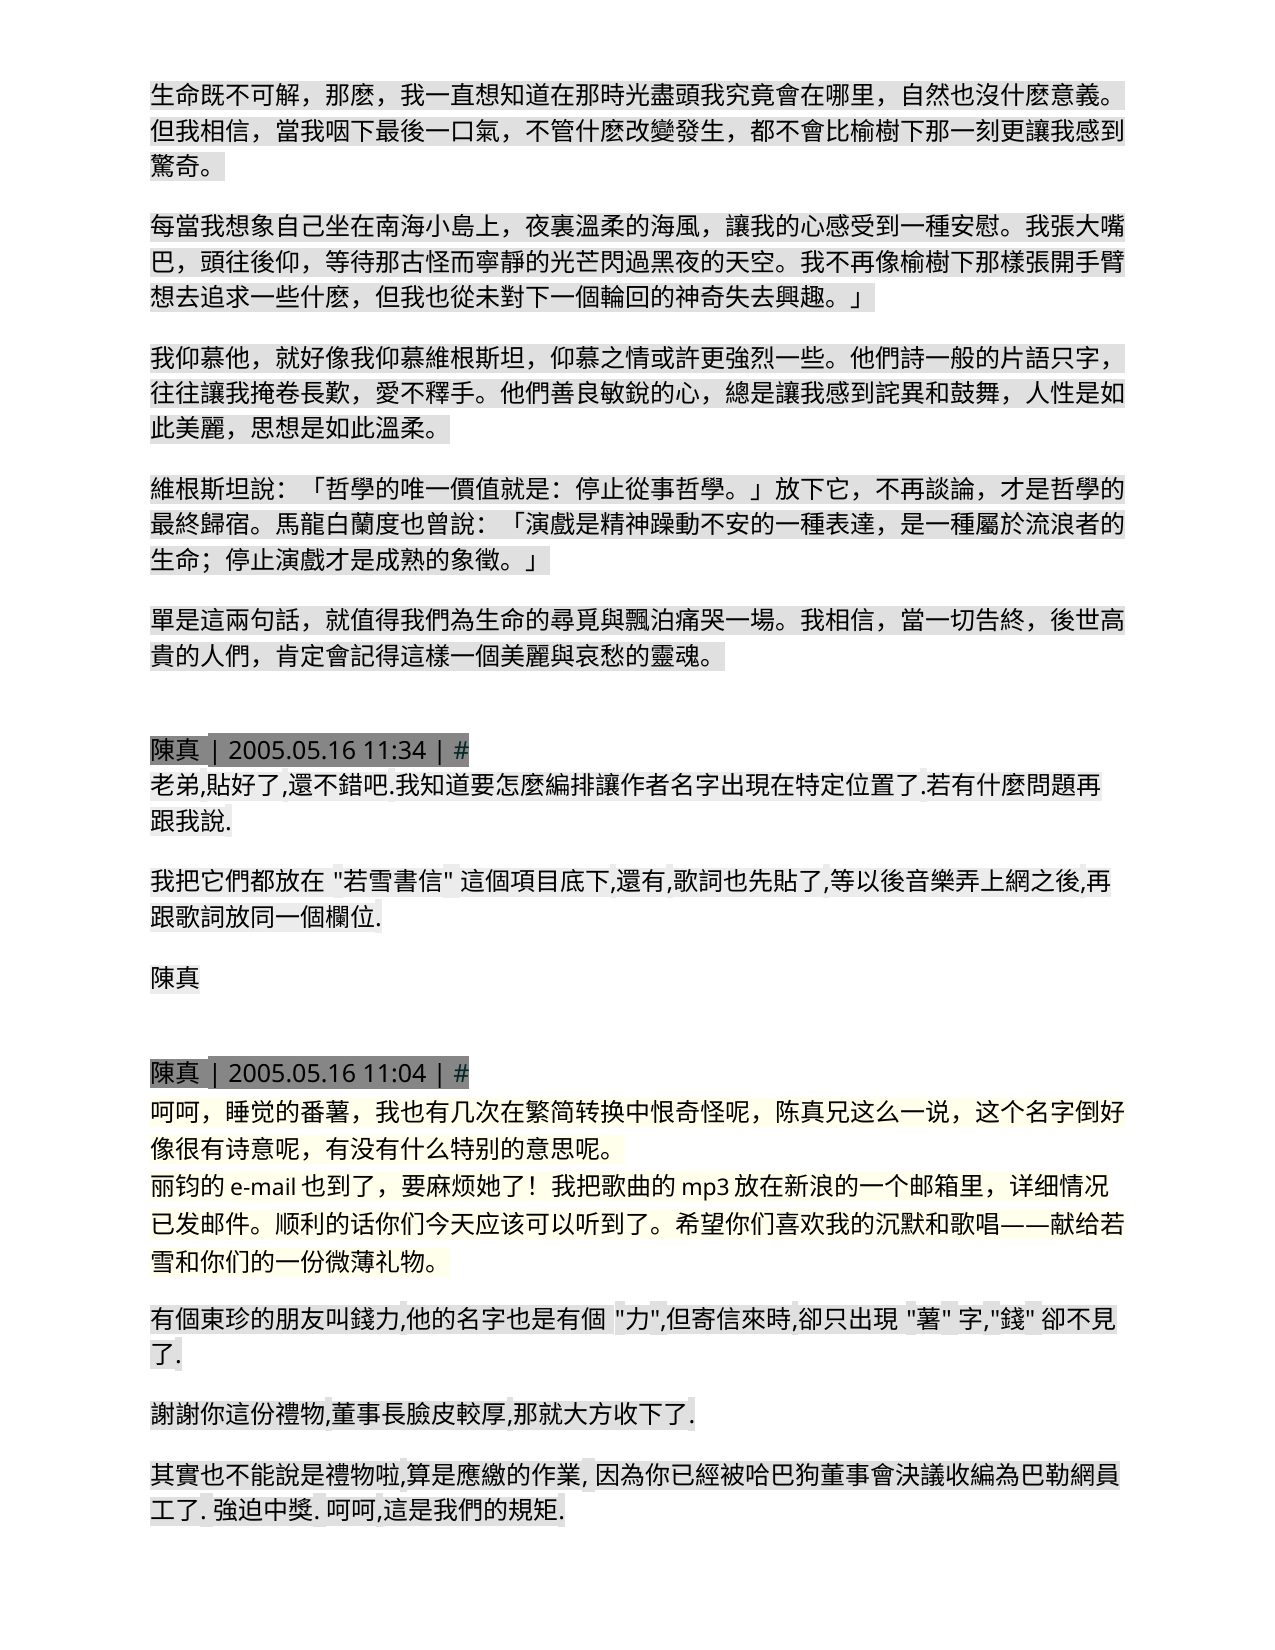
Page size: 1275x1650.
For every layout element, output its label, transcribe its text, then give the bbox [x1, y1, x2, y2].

text 其實也不能說是禮物啦,算是應繳的作業, 因為你已經被哈巴狗董事會決議收編為巴勒網員工了. 強迫中獎. 呵呵,這是我們的規矩. [150, 1456, 1125, 1527]
text 丽钧的e-mail也到了，要麻烦她了！我把歌曲的mp3放在新浪的一个邮箱里，详细情况已发邮件。顺利的话你们今天应该可以听到了。希望你们喜欢我的沉默和歌唱——献给若雪和你们的一份微薄礼物。 [150, 1164, 1125, 1277]
text 我把它們都放在 "若雪書信" 這個項目底下,還有,歌詞也先貼了,等以後音樂弄上網之後,再跟歌詞放同一個欄位. [150, 862, 1125, 933]
text 老弟,貼好了,還不錯吧.我知道要怎麼編排讓作者名字出現在特定位置了.若有什麼問題再跟我說. [150, 767, 1125, 837]
text 單是這兩句話，就值得我們為生命的尋覓與飄泊痛哭一場。我相信，當一切告終，後世高貴的人們，肯定會記得這樣一個美麗與哀愁的靈魂。 [150, 600, 1125, 706]
text 陳真 | 2005.05.16 11:34 | # [150, 731, 1125, 767]
text 我仰慕他，就好像我仰慕維根斯坦，仰慕之情或許更強烈一些。他們詩一般的片語只字，往往讓我掩卷長歎，愛不釋手。他們善良敏銳的心，總是讓我感到詫異和鼓舞，人性是如此美麗，思想是如此溫柔。 [150, 337, 1125, 444]
text 謝謝你這份禮物,董事長臉皮較厚,那就大方收下了. [150, 1396, 1125, 1431]
text 維根斯坦說：「哲學的唯一價值就是：停止從事哲學。」放下它，不再談論，才是哲學的最終歸宿。馬龍白蘭度也曾說：「演戲是精神躁動不安的一種表達，是一種屬於流浪者的生命；停止演戲才是成熟的象徵。」 [150, 469, 1125, 575]
text 陳真 | 2005.05.16 11:04 | # [150, 1054, 1125, 1089]
text 生命既不可解，那麽，我一直想知道在那時光盡頭我究竟會在哪里，自然也沒什麽意義。但我相信，當我咽下最後一口氣，不管什麽改變發生，都不會比榆樹下那一刻更讓我感到驚奇。 [150, 75, 1125, 181]
text 陳真 [150, 958, 1125, 1029]
text 呵呵，睡觉的番薯，我也有几次在繁简转换中恨奇怪呢，陈真兄这么一说，这个名字倒好像很有诗意呢，有没有什么特别的意思呢。 [150, 1089, 1125, 1164]
text 每當我想象自己坐在南海小島上，夜裏溫柔的海風，讓我的心感受到一種安慰。我張大嘴巴，頭往後仰，等待那古怪而寧靜的光芒閃過黑夜的天空。我不再像榆樹下那樣張開手臂想去追求一些什麽，但我也從未對下一個輪回的神奇失去興趣。」 [150, 206, 1125, 312]
text 有個東珍的朋友叫錢力,他的名字也是有個 "力",但寄信來時,卻只出現 "薯" 字,"錢" 卻不見了. [150, 1300, 1125, 1371]
